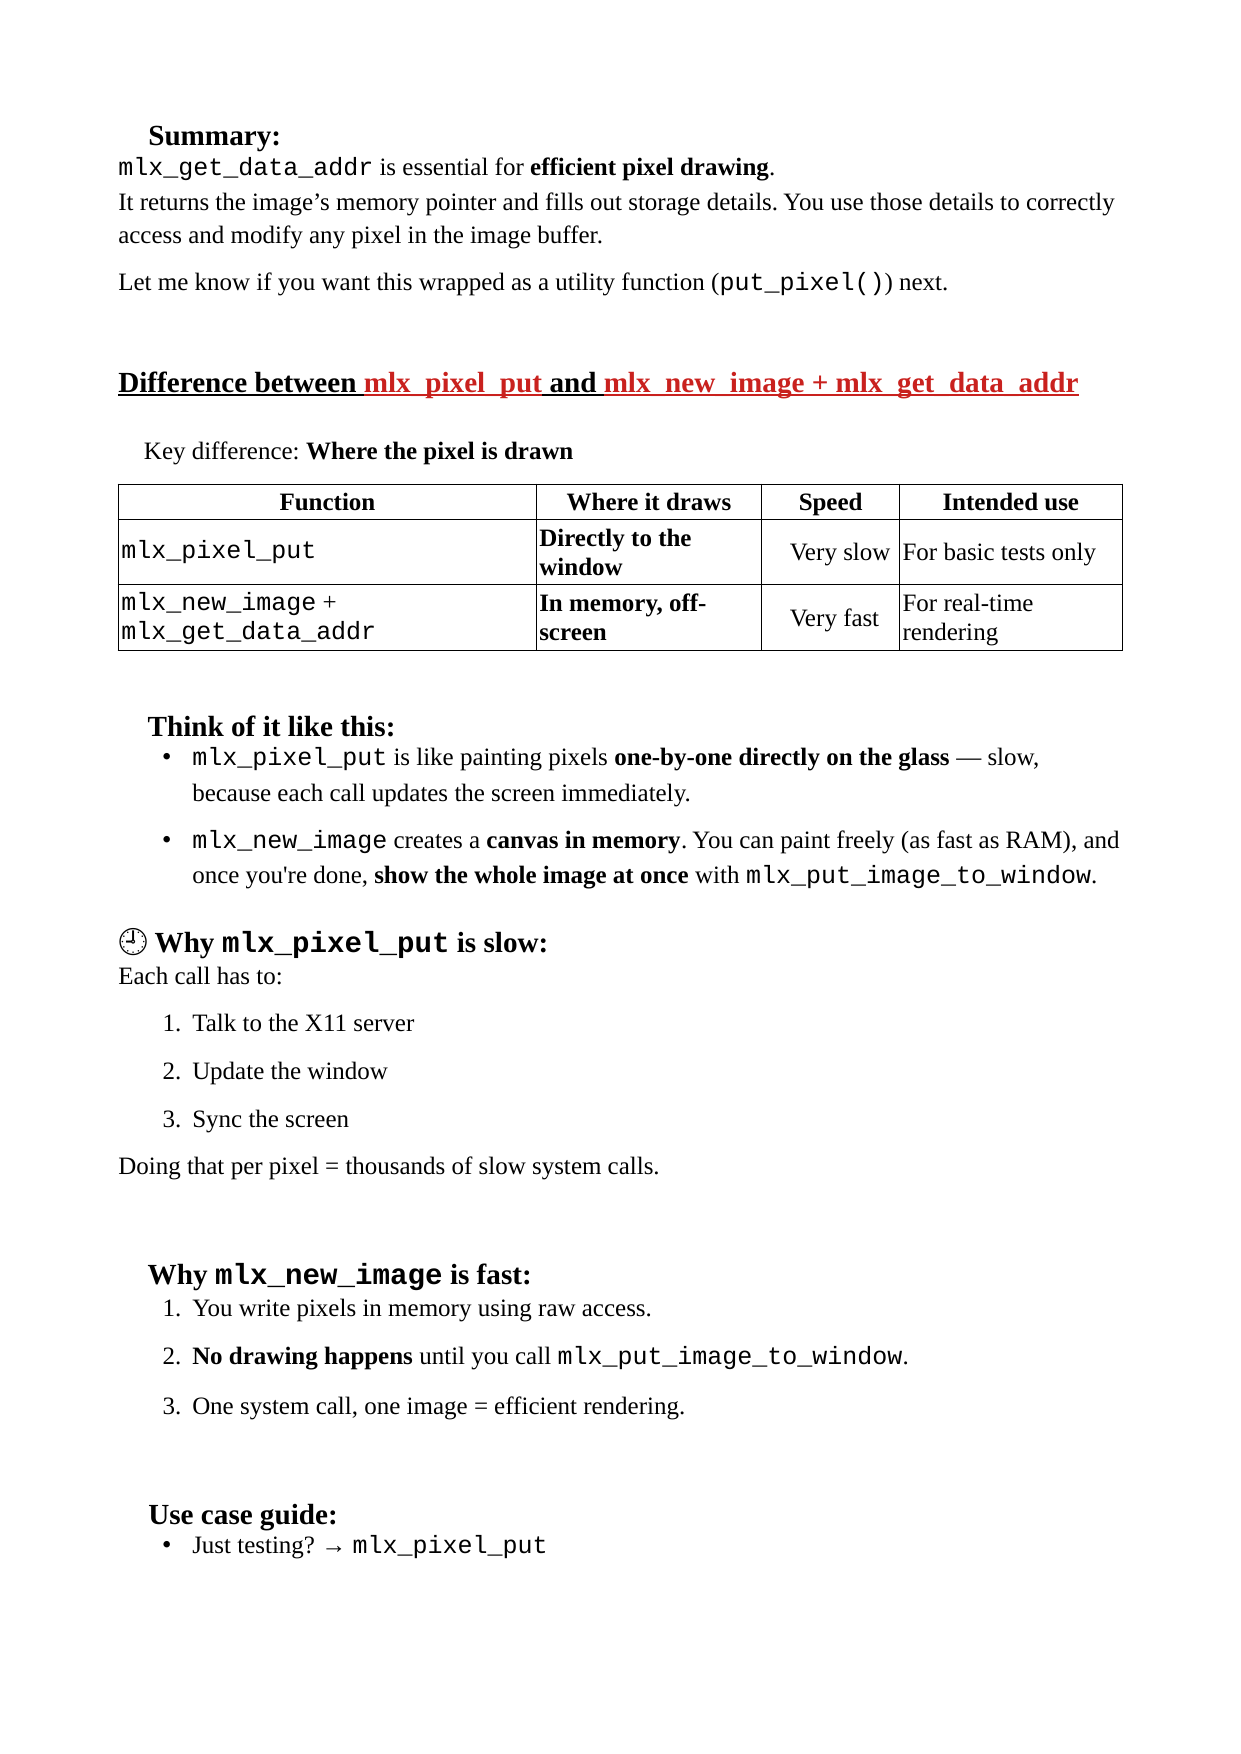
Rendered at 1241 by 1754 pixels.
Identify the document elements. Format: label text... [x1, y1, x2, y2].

subtitle 🧠 Think of it like this: [118, 709, 1122, 742]
table_cell mlx_pixel_put [119, 520, 536, 583]
table_cell ❌ Very slow [762, 520, 899, 583]
table_cell In memory, off-screen [537, 585, 761, 649]
table_cell For real-time rendering [900, 585, 1122, 649]
text Difference between mlx_pixel_put and mlx_new_image + mlx_get_data_addr ✅ Key difference: Where the pixel is drawn [118, 365, 1122, 464]
list No drawing happens until you call mlx_put_image_to_window. [162, 1341, 1122, 1372]
table_header Intended use [900, 485, 1122, 519]
table_header Speed [762, 485, 899, 519]
subtitle 🚀 Why mlx_new_image is fast: [118, 1257, 1122, 1293]
text Doing that per pixel = thousands of slow system calls. [118, 1151, 1122, 1180]
list Update the window [162, 1056, 1122, 1085]
table_cell For basic tests only [900, 520, 1122, 583]
list Sync the screen [162, 1104, 1122, 1132]
table_cell Directly to the window [537, 520, 761, 583]
table_header Where it draws [537, 485, 761, 519]
subtitle 🕘 Why mlx_pixel_put is slow: [118, 925, 1122, 961]
list Just testing? → mlx_pixel_put [162, 1531, 1122, 1561]
list Talk to the X11 server [162, 1008, 1122, 1037]
list mlx_pixel_put is like painting pixels one-by-one directly on the glass — slow, because each call updates the screen immediately. [162, 742, 1122, 806]
text Each call has to: [118, 961, 1122, 990]
table_cell ✅ Very fast [762, 585, 899, 649]
list mlx_new_image creates a canvas in memory. You can paint freely (as fast as RAM), and once you're done, show the whole image at once with mlx_put_image_to_window. [162, 825, 1122, 891]
text mlx_get_data_addr is essential for efficient pixel drawing. It returns the image’s memory pointer and fills out storage details. You use those details to correctly access and modify any pixel in the image buffer. [118, 152, 1122, 248]
table_header Function [119, 485, 536, 519]
list You write pixels in memory using raw access. [162, 1293, 1122, 1322]
subtitle ✅ Summary: [118, 118, 1122, 152]
list One system call, one image = efficient rendering. [162, 1391, 1122, 1420]
subtitle ✅ Use case guide: [118, 1497, 1122, 1531]
table_cell mlx_new_image + mlx_get_data_addr [119, 585, 536, 649]
text Let me know if you want this wrapped as a utility function (put_pixel()) next. [118, 267, 1122, 298]
